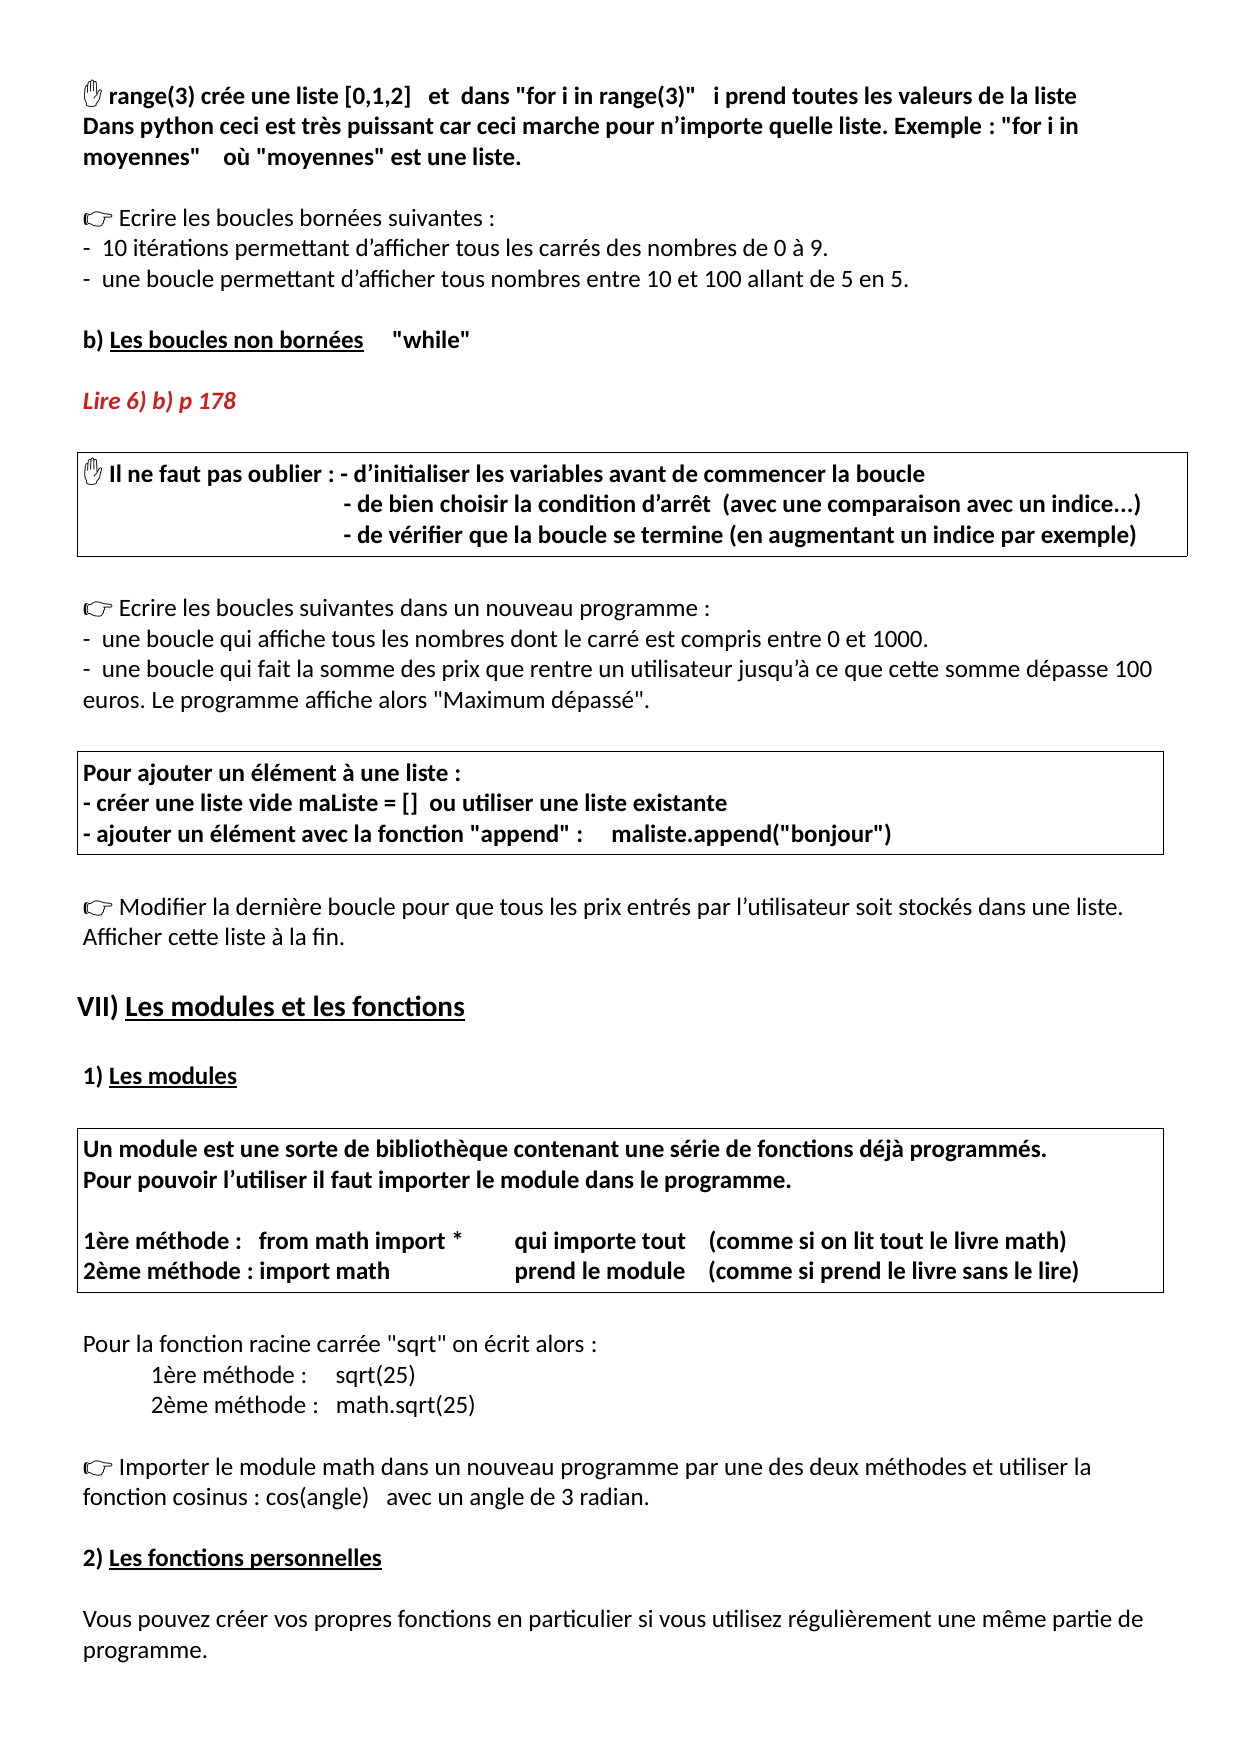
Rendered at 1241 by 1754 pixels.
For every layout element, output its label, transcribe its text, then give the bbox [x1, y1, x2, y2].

text 👉 Modifier la dernière boucle pour que tous les prix entrés par l’utilisateur soit stockés dans une liste. Afficher cette liste à la fin. [77, 891, 1163, 952]
text Pour pouvoir l’utiliser il faut importer le module dans le programme. [78, 1158, 1163, 1194]
text - une boucle qui fait la somme des prix que rentre un utilisateur jusqu’à ce que cette somme dépasse 100 euros. Le programme affiche alors "Maximum dépassé". [77, 653, 1163, 714]
text Dans python ceci est très puissant car ceci marche pour n’importe quelle liste. Exemple : "for i in moyennes" où "moyennes" est une liste. [77, 110, 1163, 171]
text b) Les boucles non bornées "while" [77, 324, 1163, 354]
text - une boucle qui affiche tous les nombres dont le carré est compris entre 0 et 1000. [77, 623, 1163, 653]
text - 10 itérations permettant d’afficher tous les carrés des nombres de 0 à 9. [77, 232, 1163, 263]
text 👉 Ecrire les boucles suivantes dans un nouveau programme : [77, 592, 1163, 623]
text 2ème méthode : import math prend le module (comme si prend le livre sans le lire) [78, 1249, 1163, 1292]
text - créer une liste vide maListe = [] ou utiliser une liste existante [78, 781, 1163, 812]
text Lire 6) b) p 178 [77, 385, 1163, 416]
text Un module est une sorte de bibliothèque contenant une série de fonctions déjà programmés. [78, 1129, 1163, 1158]
text 2ème méthode : math.sqrt(25) [77, 1389, 1163, 1420]
text - une boucle permettant d’afficher tous nombres entre 10 et 100 allant de 5 en 5. [77, 263, 1163, 293]
text 1ère méthode : sqrt(25) [77, 1359, 1163, 1389]
text 👉 Ecrire les boucles bornées suivantes : [77, 202, 1163, 232]
text - de bien choisir la condition d’arrêt (avec une comparaison avec un indice...) [78, 483, 1187, 513]
text Vous pouvez créer vos propres fonctions en particulier si vous utilisez régulièrement une même partie de programme. [77, 1603, 1163, 1670]
text - ajouter un élément avec la fonction "append" : maliste.append("bonjour") [78, 812, 1163, 854]
text 👉 Importer le module math dans un nouveau programme par une des deux méthodes et utiliser la fonction cosinus : cos(angle) avec un angle de 3 radian. [77, 1451, 1163, 1512]
text - de vérifier que la boucle se termine (en augmentant un indice par exemple) [78, 513, 1187, 556]
subtitle VII) Les modules et les fonctions [77, 988, 1163, 1024]
text Pour ajouter un élément à une liste : [78, 752, 1163, 781]
text 2) Les fonctions personnelles [77, 1542, 1163, 1573]
text Pour la fonction racine carrée "sqrt" on écrit alors : [77, 1328, 1163, 1359]
text 1ère méthode : from math import * qui importe tout (comme si on lit tout le livre math) [78, 1219, 1163, 1249]
text 1) Les modules [77, 1060, 1163, 1091]
text ✋ range(3) crée une liste [0,1,2] et dans "for i in range(3)" i prend toutes les valeurs de la liste [77, 74, 1163, 110]
text ✋ Il ne faut pas oublier : - d’initialiser les variables avant de commencer la boucle [78, 453, 1187, 483]
